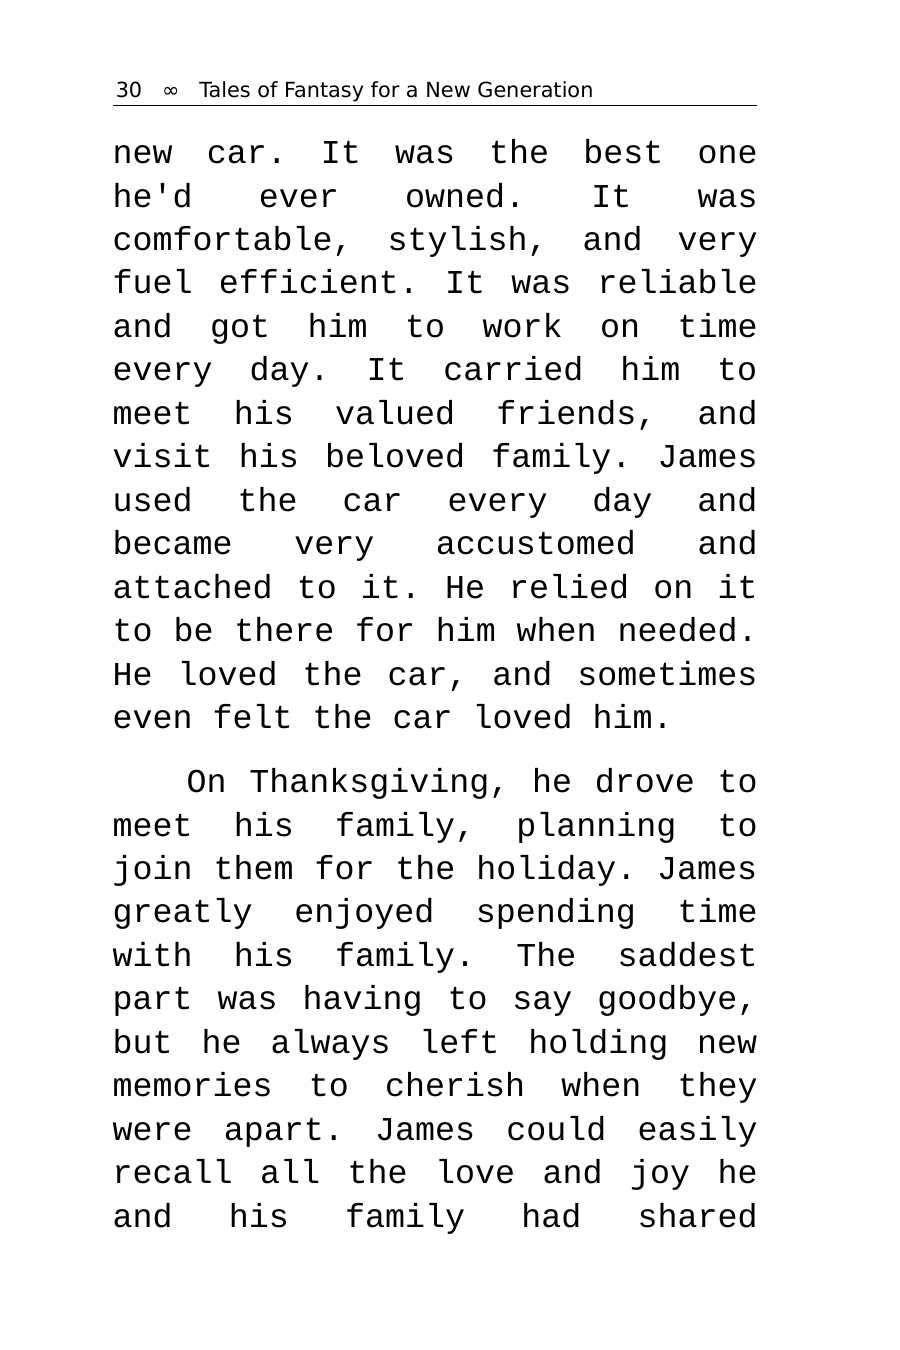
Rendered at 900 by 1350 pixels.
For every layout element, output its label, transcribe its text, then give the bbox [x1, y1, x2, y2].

text new car. It was the best one he'd ever owned. It was comfortable, stylish, and very fuel efficient. It was reliable and got him to work on time every day. It carried him to meet his valued friends, and visit his beloved family. James used the car every day and became very accustomed and attached to it. He relied on it to be there for him when needed. He loved the car, and sometimes even felt the car loved him. [112, 136, 757, 738]
text On Thanksgiving, he drove to meet his family, planning to join them for the holiday. James greatly enjoyed spending time with his family. The saddest part was having to say goodbye, but he always left holding new memories to cherish when they were apart. James could easily recall all the love and joy he and his family had shared [112, 765, 757, 1237]
